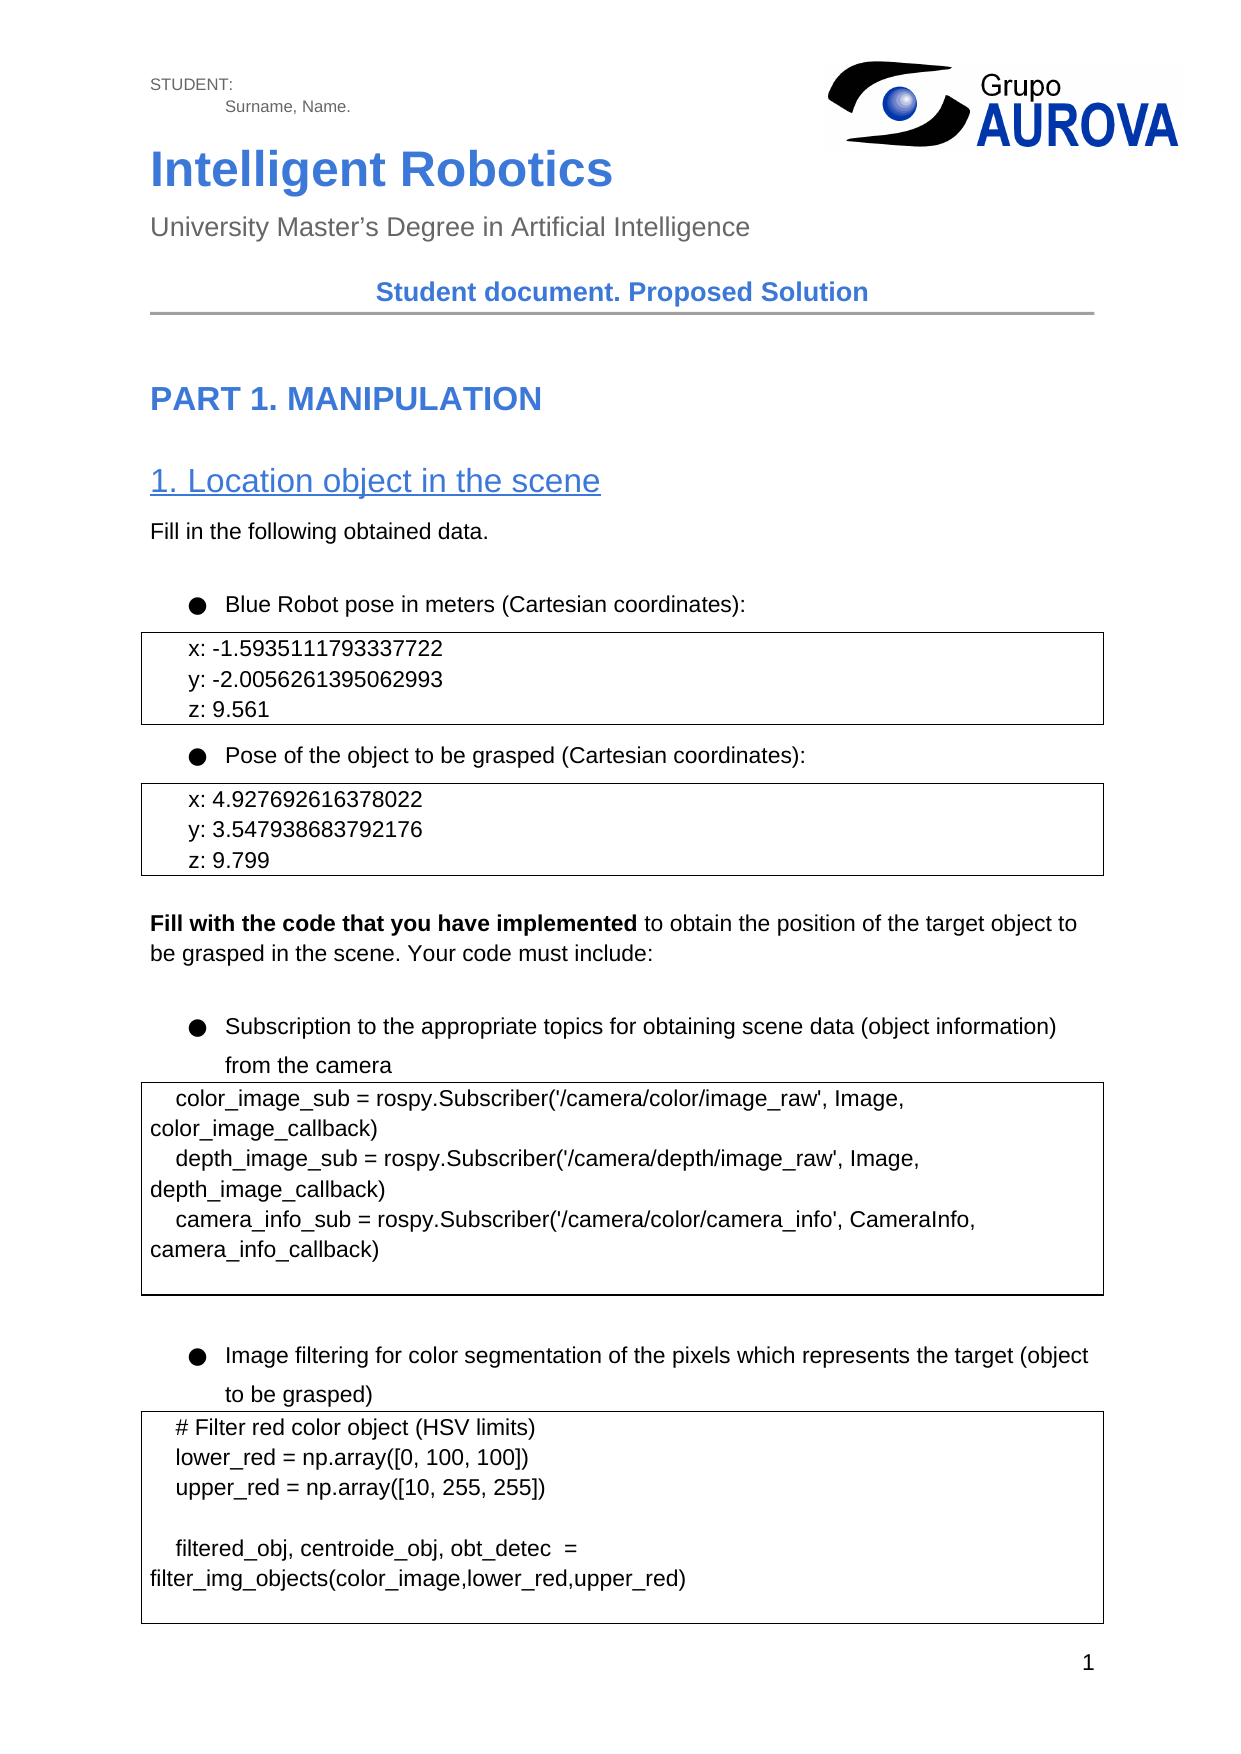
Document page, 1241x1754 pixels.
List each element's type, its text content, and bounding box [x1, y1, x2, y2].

list Pose of the object to be grasped (Cartesian coordinates): [187, 729, 1094, 776]
text color_image_sub = rospy.Subscriber('/camera/color/image_raw', Image, color_image_callback) [142, 1083, 1103, 1141]
text upper_red = np.array([10, 255, 255]) [142, 1471, 1103, 1501]
text Fill in the following obtained data. [150, 518, 1094, 544]
text x: 4.927692616378022 [142, 784, 1103, 812]
list Blue Robot pose in meters (Cartesian coordinates): [187, 578, 1094, 625]
text Fill with the code that you have implemented to obtain the position of the target object to be grasped in the scene. Your code must include: [150, 910, 1094, 967]
text y: 3.547938683792176 [142, 813, 1103, 843]
text z: 9.799 [142, 843, 1103, 875]
text depth_image_sub = rospy.Subscriber('/camera/depth/image_raw', Image, depth_image_callback) [142, 1142, 1103, 1202]
text filtered_obj, centroide_obj, obt_detec = filter_img_objects(color_image,lower_red,upper_red) [142, 1532, 1103, 1591]
subtitle University Master’s Degree in Artificial Intelligence [150, 211, 1094, 242]
text y: -2.0056261395062993 [142, 662, 1103, 692]
text Student document. Proposed Solution [150, 276, 1094, 307]
text x: -1.5935111793337722 [142, 633, 1103, 662]
subtitle PART 1. MANIPULATION [150, 379, 1094, 418]
picture [825, 61, 1183, 151]
list Subscription to the appropriate topics for obtaining scene data (object information) from the camera [187, 1001, 1094, 1078]
list Image filtering for color segmentation of the pixels which represents the target (object to be grasped) [187, 1330, 1094, 1407]
text lower_red = np.array([0, 100, 100]) [142, 1441, 1103, 1470]
title Intelligent Robotics [150, 139, 1094, 196]
text camera_info_sub = rospy.Subscriber('/camera/color/camera_info', CameraInfo, camera_info_callback) [142, 1203, 1103, 1262]
text # Filter red color object (HSV limits) [142, 1412, 1103, 1440]
subtitle Location object in the scene [150, 461, 1094, 499]
text z: 9.561 [142, 693, 1103, 724]
